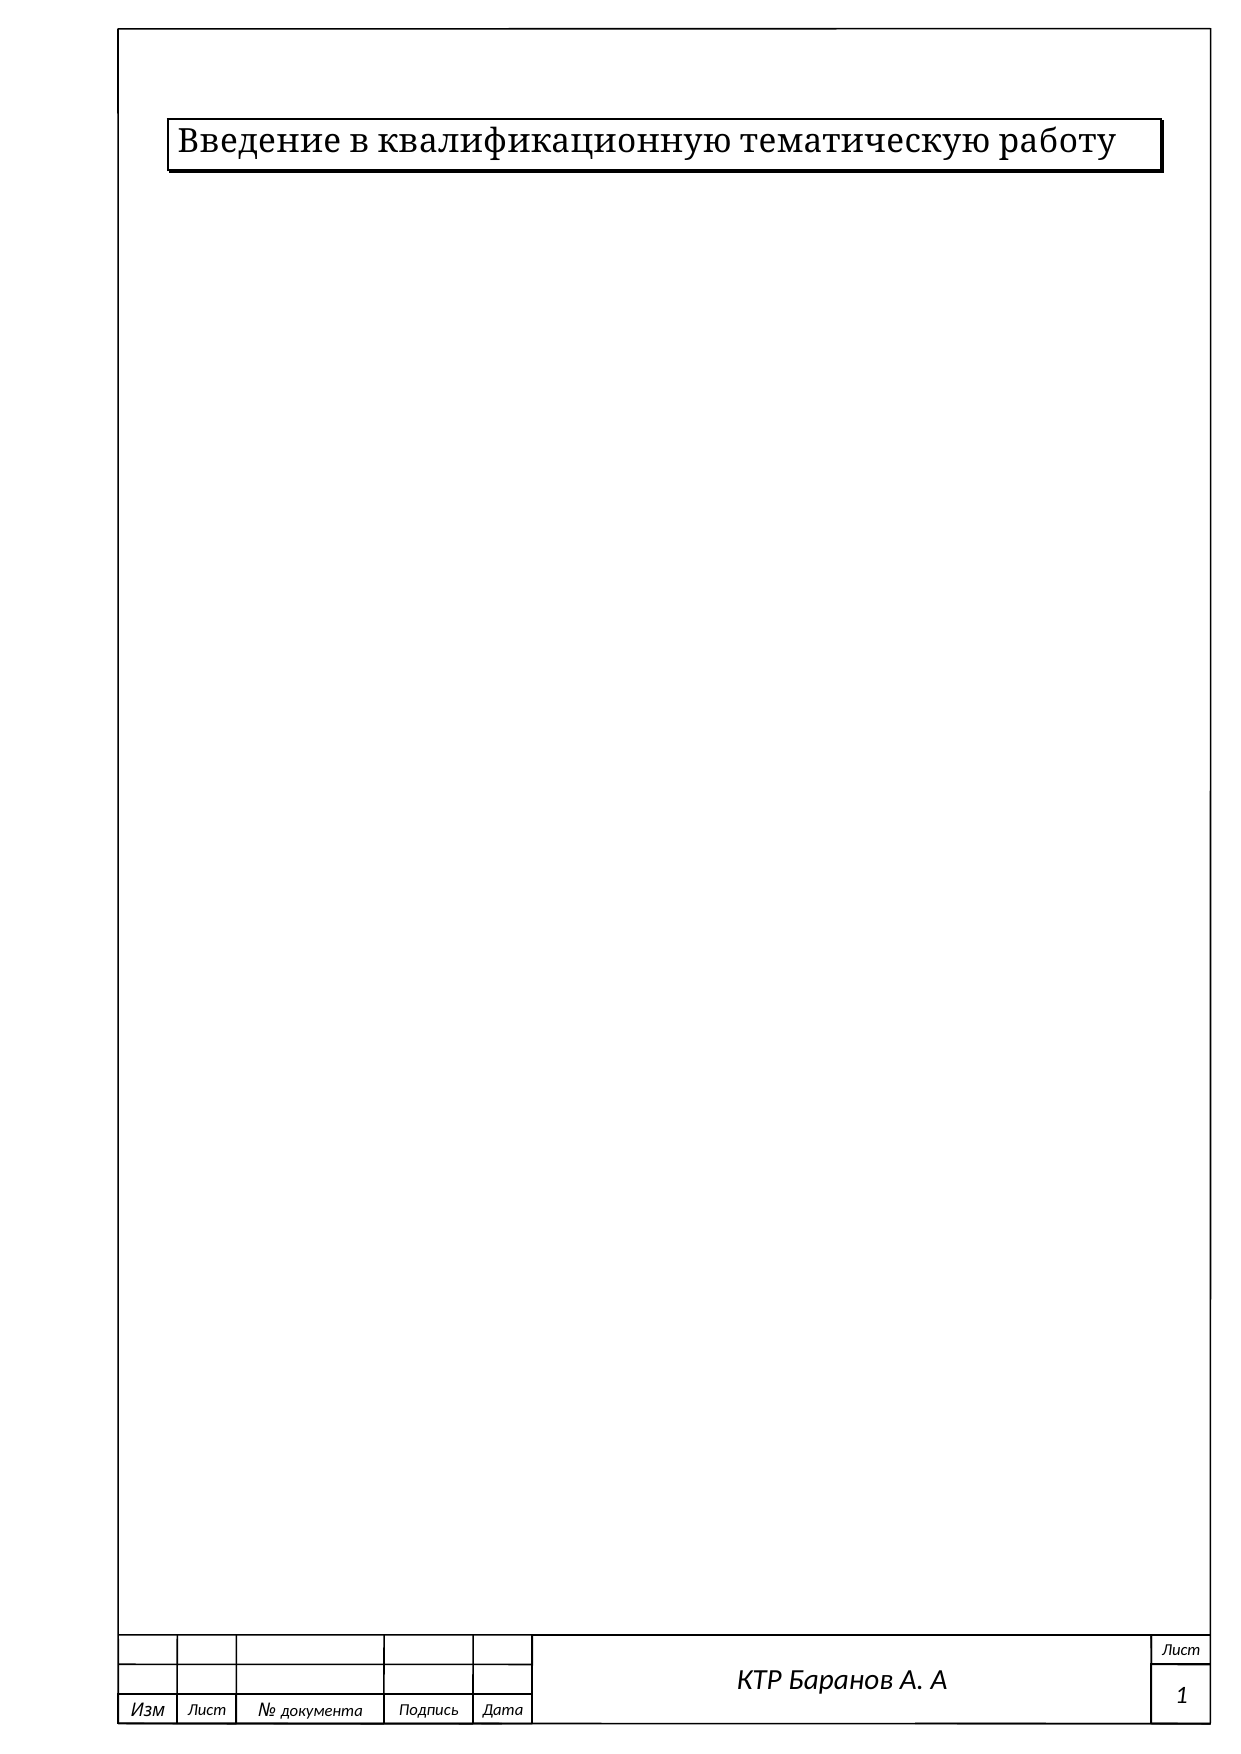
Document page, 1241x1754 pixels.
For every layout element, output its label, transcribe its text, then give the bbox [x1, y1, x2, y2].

title Введение в квалификационную тематическую работу [169, 120, 1160, 169]
